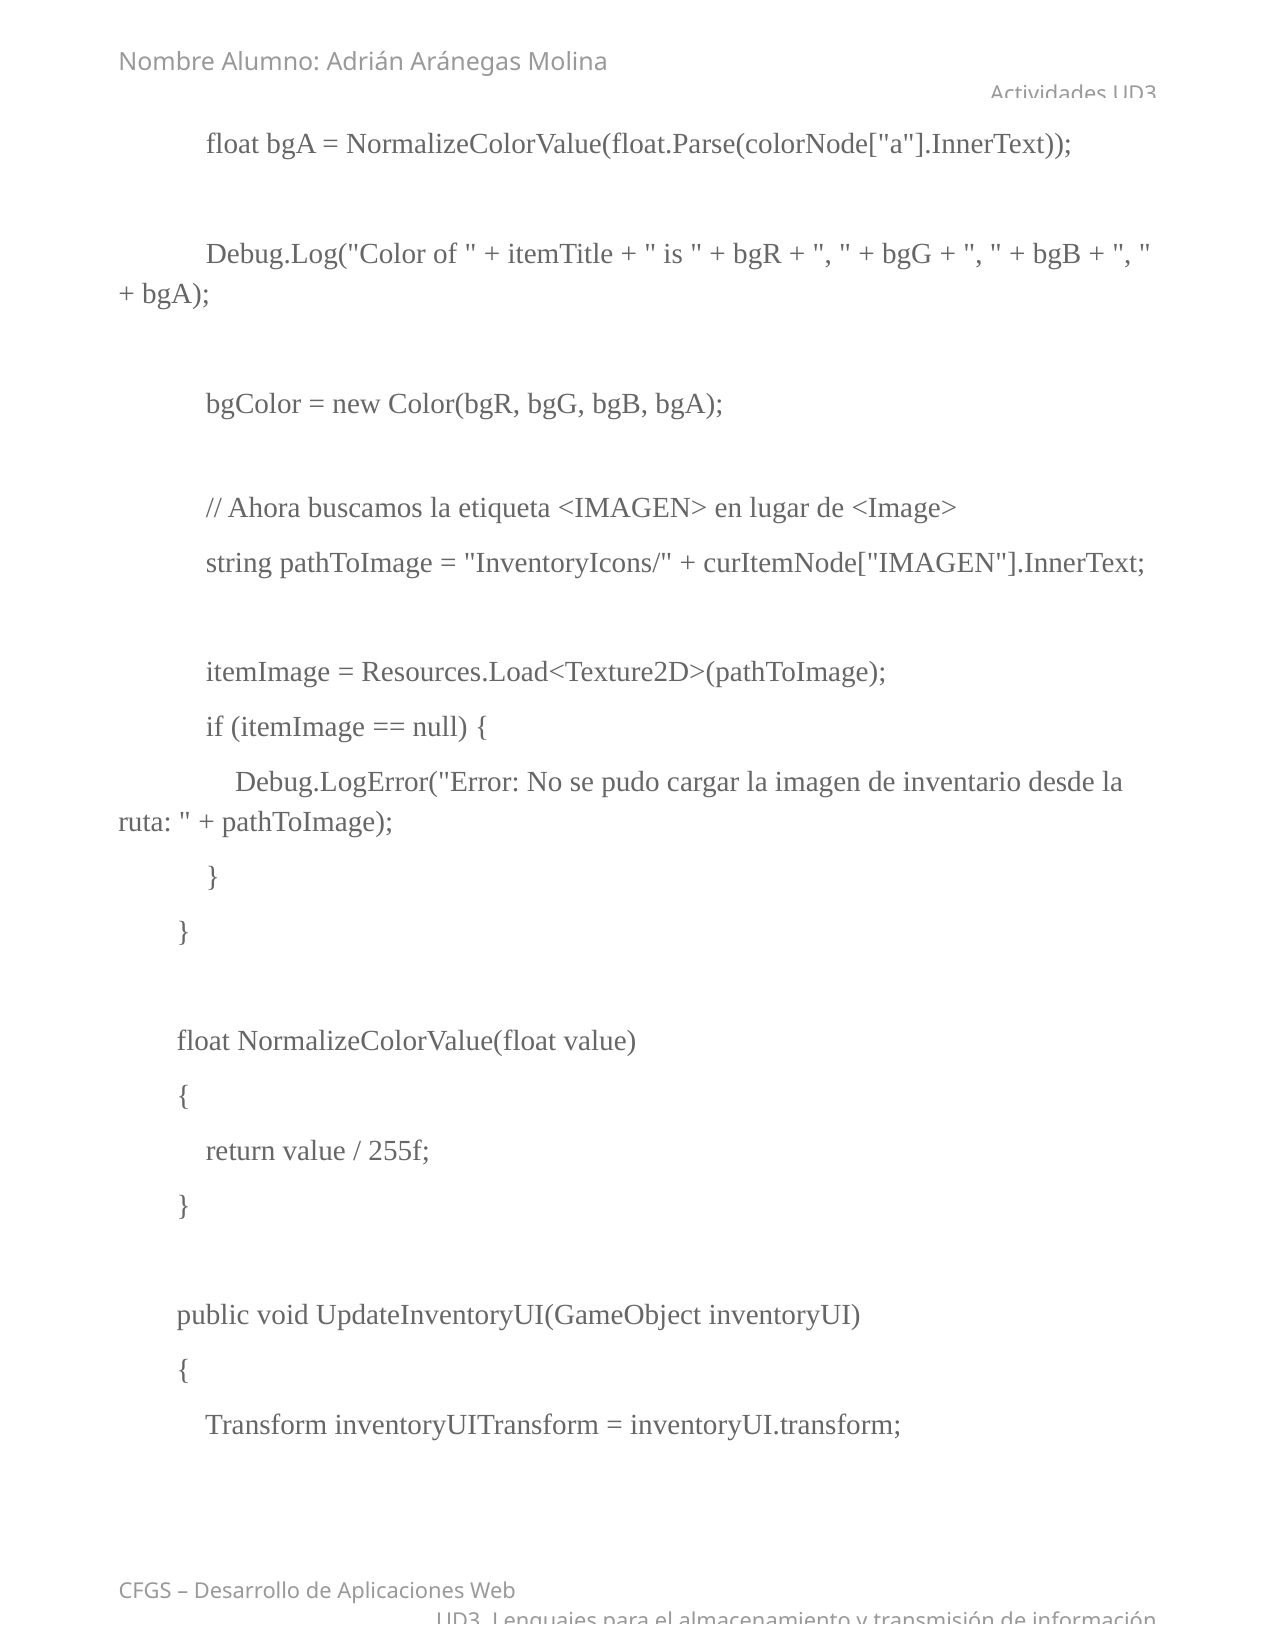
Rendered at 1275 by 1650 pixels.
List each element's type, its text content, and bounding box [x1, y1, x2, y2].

text { [118, 1352, 1157, 1386]
text float bgA = NormalizeColorValue(float.Parse(colorNode["a"].InnerText)); [118, 127, 1157, 160]
text Transform inventoryUITransform = inventoryUI.transform; [118, 1407, 1157, 1440]
text Debug.LogError("Error: No se pudo cargar la imagen de inventario desde la ruta: " + pathToImage); [118, 764, 1157, 838]
text } [118, 1188, 1157, 1221]
text } [118, 859, 1157, 892]
text public void UpdateInventoryUI(GameObject inventoryUI) [118, 1297, 1157, 1331]
text itemImage = Resources.Load<Texture2D>(pathToImage); [118, 654, 1157, 688]
text } [118, 914, 1157, 947]
text Debug.Log("Color of " + itemTitle + " is " + bgR + ", " + bgG + ", " + bgB + ", " + bgA); [118, 236, 1157, 310]
text // Ahora buscamos la etiqueta <IMAGEN> en lugar de <Image> [118, 490, 1157, 523]
text bgColor = new Color(bgR, bgG, bgB, bgA); [118, 386, 1157, 419]
text string pathToImage = "InventoryIcons/" + curItemNode["IMAGEN"].InnerText; [118, 545, 1157, 578]
text float NormalizeColorValue(float value) [118, 1023, 1157, 1057]
text if (itemImage == null) { [118, 709, 1157, 743]
text return value / 255f; [118, 1133, 1157, 1166]
text { [118, 1078, 1157, 1112]
